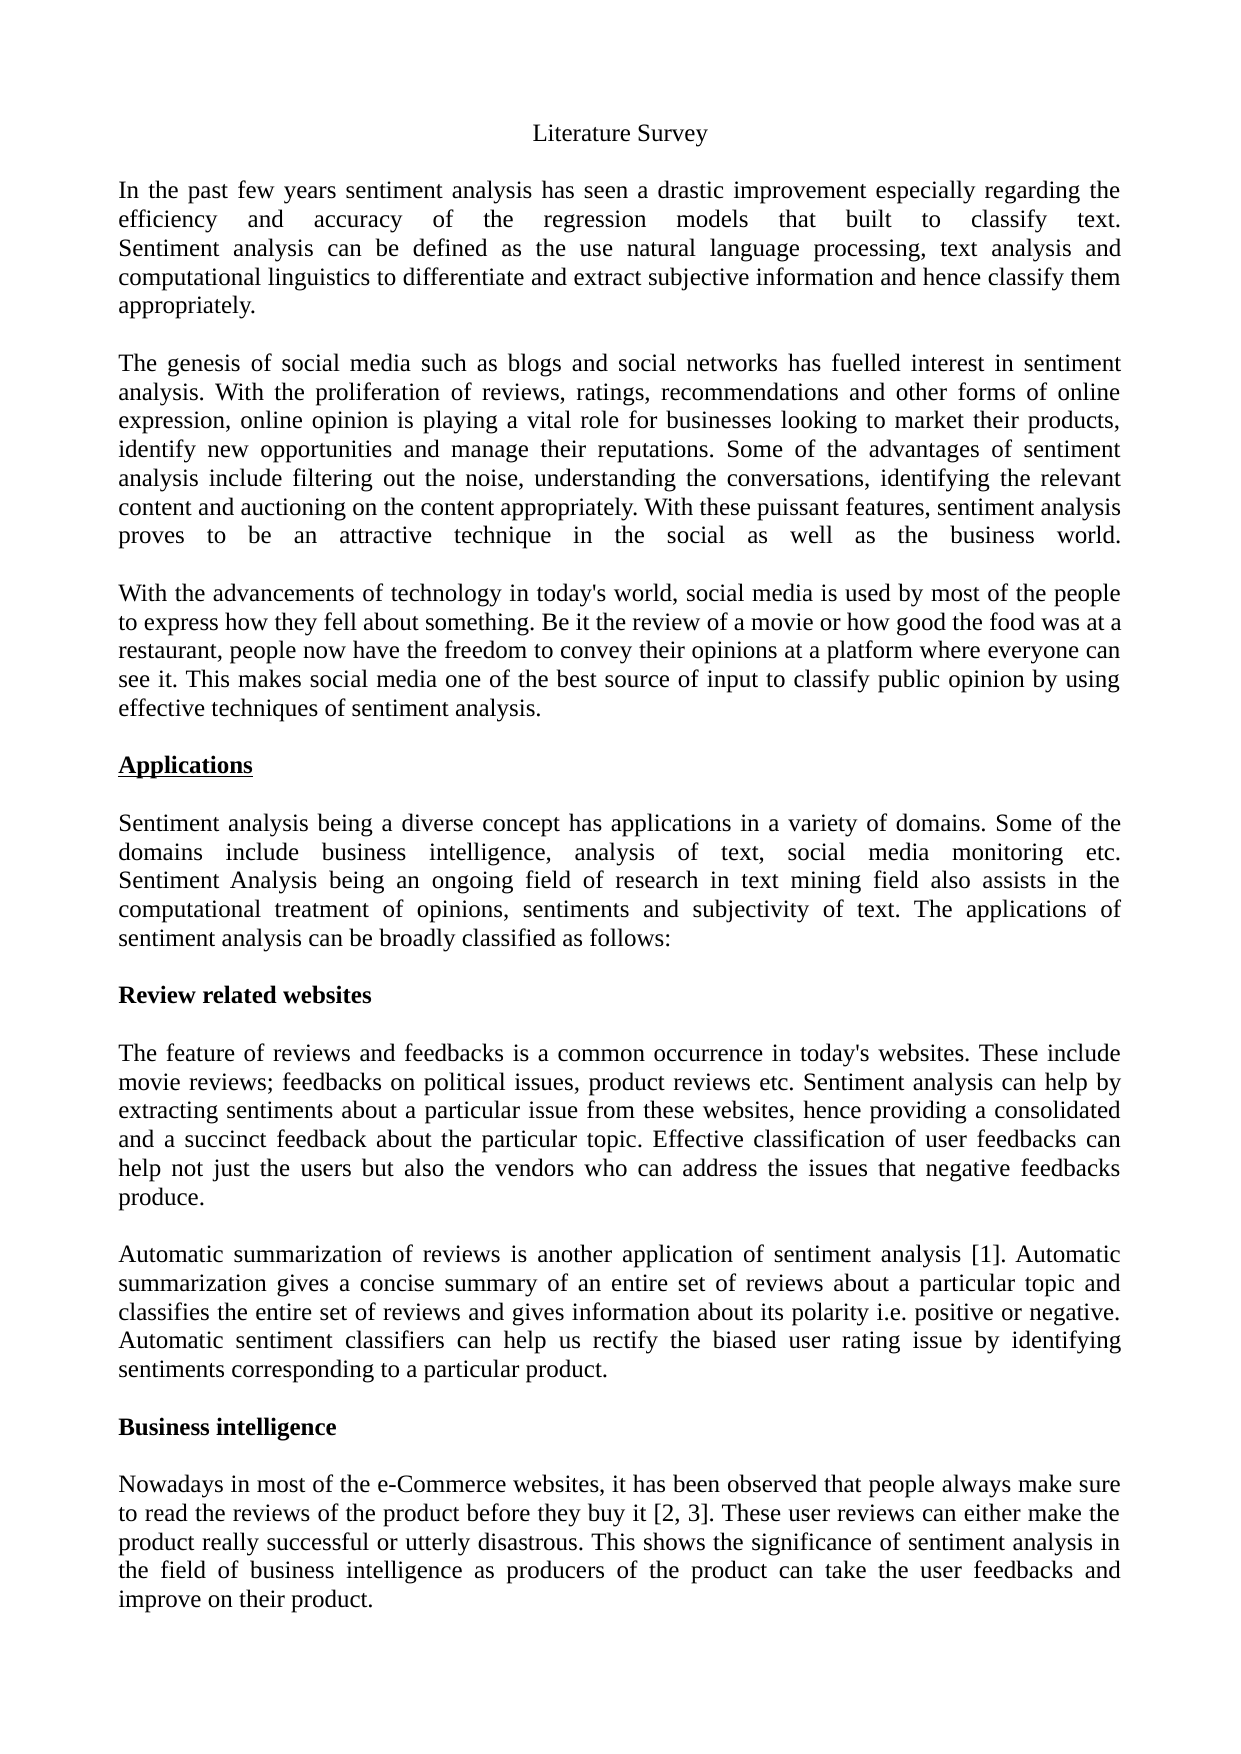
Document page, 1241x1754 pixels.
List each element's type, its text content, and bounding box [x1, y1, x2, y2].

text Business intelligence [118, 1383, 1122, 1441]
text The feature of reviews and feedbacks is a common occurrence in today's websites. These include movie reviews; feedbacks on political issues, product reviews etc. Sentiment analysis can help by extracting sentiments about a particular issue from these websites, hence providing a consolidated and a succinct feedback about the particular topic. Effective classification of user feedbacks can help not just the users but also the vendors who can address the issues that negative feedbacks produce. Automatic summarization of reviews is another application of sentiment analysis [1]. Automatic summarization gives a concise summary of an entire set of reviews about a particular topic and classifies the entire set of reviews and gives information about its polarity i.e. positive or negative. Automatic sentiment classifiers can help us rectify the biased user rating issue by identifying sentiments corresponding to a particular product. [118, 1009, 1122, 1383]
text In the past few years sentiment analysis has seen a drastic improvement especially regarding the efficiency and accuracy of the regression models that built to classify text. Sentiment analysis can be defined as the use natural language processing, text analysis and computational linguistics to differentiate and extract subjective information and hence classify them appropriately. The genesis of social media such as blogs and social networks has fuelled interest in sentiment analysis. With the proliferation of reviews, ratings, recommendations and other forms of online expression, online opinion is playing a vital role for businesses looking to market their products, identify new opportunities and manage their reputations. Some of the advantages of sentiment analysis include filtering out the noise, understanding the conversations, identifying the relevant content and auctioning on the content appropriately. With these puissant features, sentiment analysis proves to be an attractive technique in the social as well as the business world. With the advancements of technology in today's world, social media is used by most of the people to express how they fell about something. Be it the review of a movie or how good the food was at a restaurant, people now have the freedom to convey their opinions at a platform where everyone can see it. This makes social media one of the best source of input to classify public opinion by using effective techniques of sentiment analysis. [118, 176, 1122, 722]
text Review related websites [118, 952, 1122, 1009]
text Literature Survey [118, 118, 1122, 147]
text Nowadays in most of the e-Commerce websites, it has been observed that people always make sure to read the reviews of the product before they buy it [2, 3]. These user reviews can either make the product really successful or utterly disastrous. This shows the significance of sentiment analysis in the field of business intelligence as producers of the product can take the user feedbacks and improve on their product. [118, 1441, 1122, 1613]
text Applications Sentiment analysis being a diverse concept has applications in a variety of domains. Some of the domains include business intelligence, analysis of text, social media monitoring etc. Sentiment Analysis being an ongoing field of research in text mining field also assists in the computational treatment of opinions, sentiments and subjectivity of text. The applications of sentiment analysis can be broadly classified as follows: [118, 722, 1122, 952]
